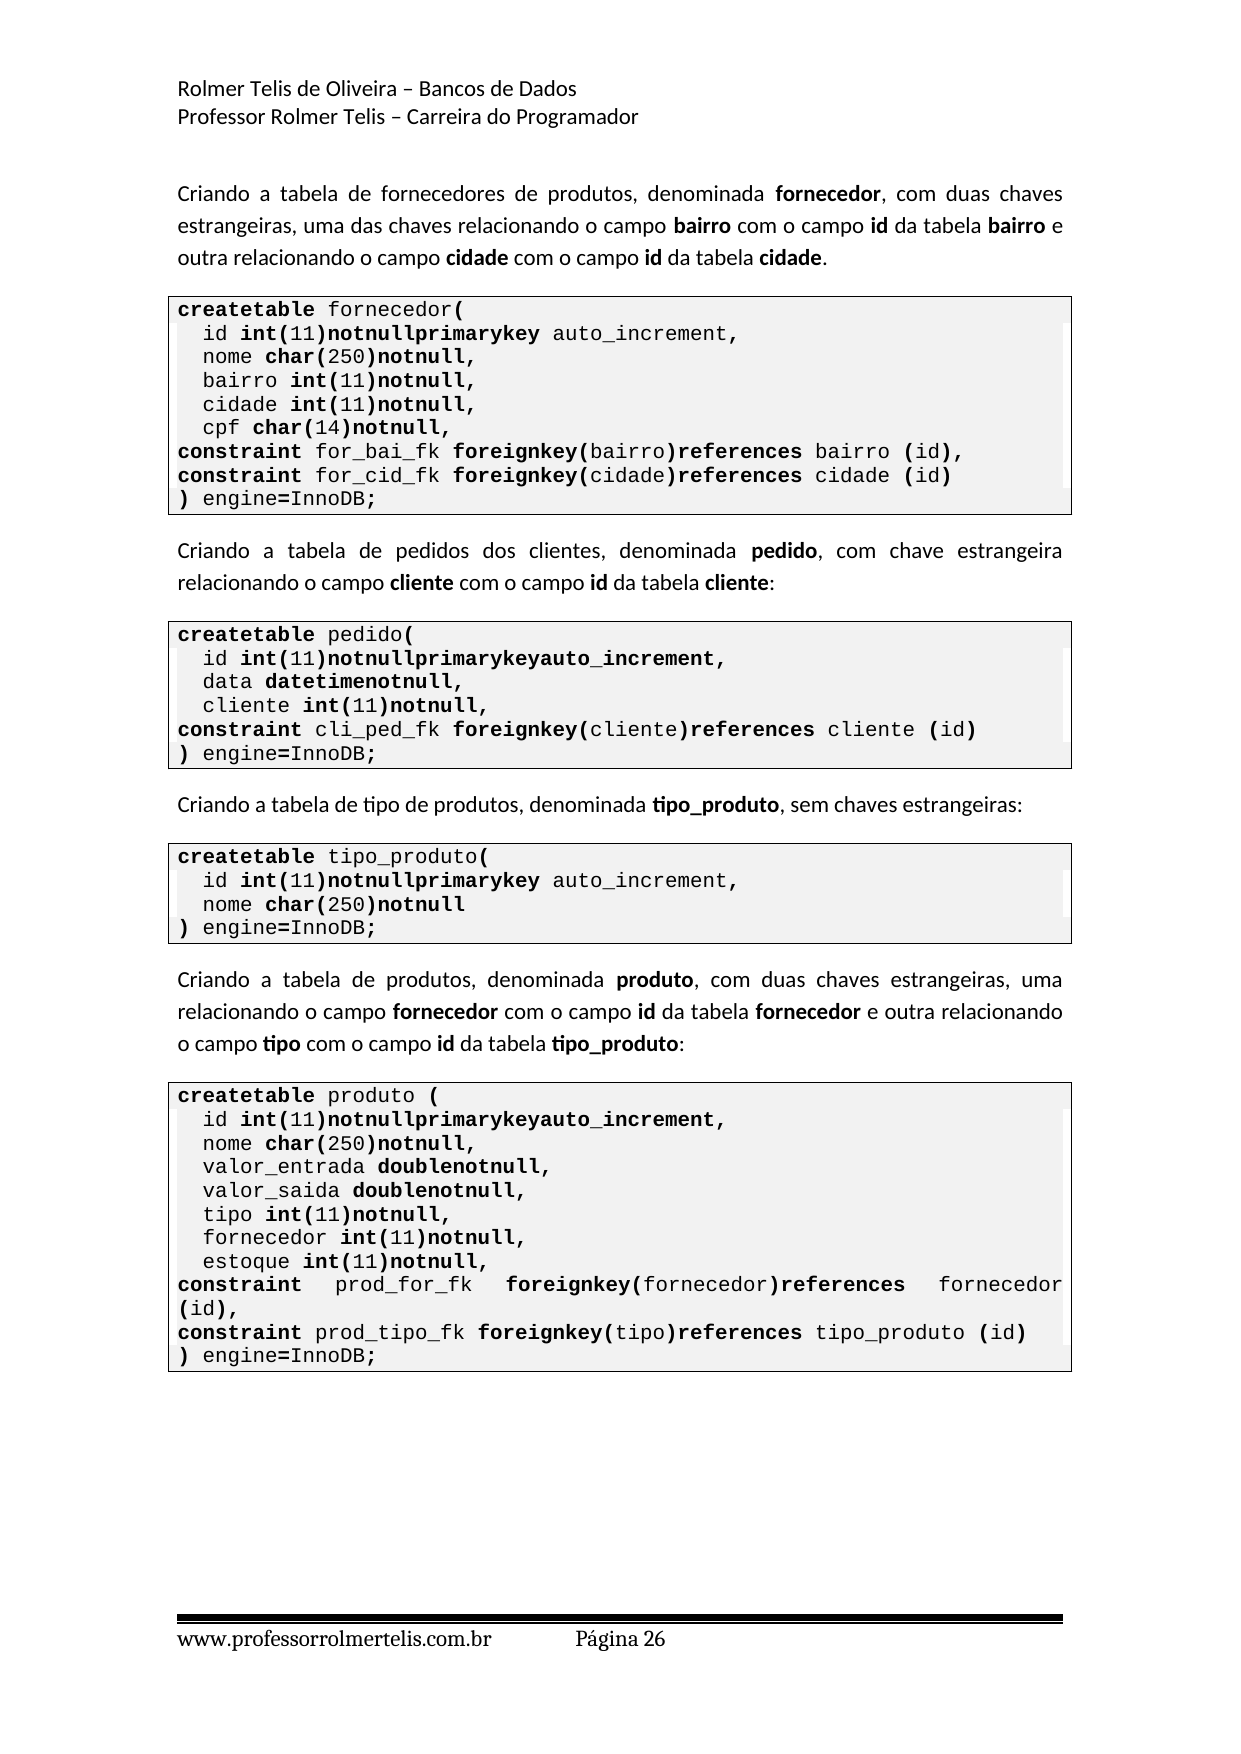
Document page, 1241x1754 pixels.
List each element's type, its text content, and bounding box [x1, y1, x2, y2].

text id int(11)notnullprimarykeyauto_increment, [177, 1109, 1063, 1133]
text nome char(250)notnull [177, 893, 1063, 914]
text Criando a tabela de tipo de produtos, denominada tipo_produto, sem chaves estrangeiras: [177, 790, 1063, 818]
text id int(11)notnullprimarykeyauto_increment, [177, 648, 1063, 672]
text data datetimenotnull, [177, 672, 1063, 695]
text valor_entrada doublenotnull, [177, 1156, 1063, 1180]
text nome char(250)notnull, [177, 1133, 1063, 1156]
text createtable fornecedor( [169, 297, 1071, 323]
text createtable produto ( [169, 1083, 1071, 1109]
text ) engine=InnoDB; [169, 739, 1071, 768]
text Criando a tabela de fornecedores de produtos, denominada fornecedor, com duas chaves estrangeiras, uma das chaves relacionando o campo bairro com o campo id da tabela bairro e outra relacionando o campo cidade com o campo id da tabela cidade. [177, 179, 1063, 271]
text Criando a tabela de produtos, denominada produto, com duas chaves estrangeiras, uma relacionando o campo fornecedor com o campo id da tabela fornecedor e outra relacionando o campo tipo com o campo id da tabela tipo_produto: [177, 965, 1063, 1057]
text constraint prod_tipo_fk foreignkey(tipo)references tipo_produto (id) [177, 1322, 1063, 1342]
text nome char(250)notnull, [177, 346, 1063, 370]
text constraint for_bai_fk foreignkey(bairro)references bairro (id), [177, 441, 1063, 465]
text cliente int(11)notnull, [177, 695, 1063, 719]
text createtable pedido( [169, 622, 1071, 648]
text bairro int(11)notnull, [177, 370, 1063, 394]
text id int(11)notnullprimarykey auto_increment, [177, 870, 1063, 893]
text Criando a tabela de pedidos dos clientes, denominada pedido, com chave estrangeira relacionando o campo cliente com o campo id da tabela cliente: [177, 536, 1063, 596]
text valor_saida doublenotnull, [177, 1180, 1063, 1203]
text ) engine=InnoDB; [169, 1342, 1071, 1371]
text ) engine=InnoDB; [169, 485, 1071, 514]
text cidade int(11)notnull, [177, 394, 1063, 417]
text createtable tipo_produto( [169, 844, 1071, 870]
text constraint for_cid_fk foreignkey(cidade)references cidade (id) [177, 465, 1063, 485]
text fornecedor int(11)notnull, [177, 1227, 1063, 1251]
text tipo int(11)notnull, [177, 1203, 1063, 1227]
text constraint prod_for_fk foreignkey(fornecedor)references fornecedor (id), [177, 1274, 1063, 1322]
text cpf char(14)notnull, [177, 417, 1063, 441]
text id int(11)notnullprimarykey auto_increment, [177, 323, 1063, 346]
text ) engine=InnoDB; [169, 914, 1071, 943]
text estoque int(11)notnull, [177, 1251, 1063, 1274]
text constraint cli_ped_fk foreignkey(cliente)references cliente (id) [177, 719, 1063, 739]
